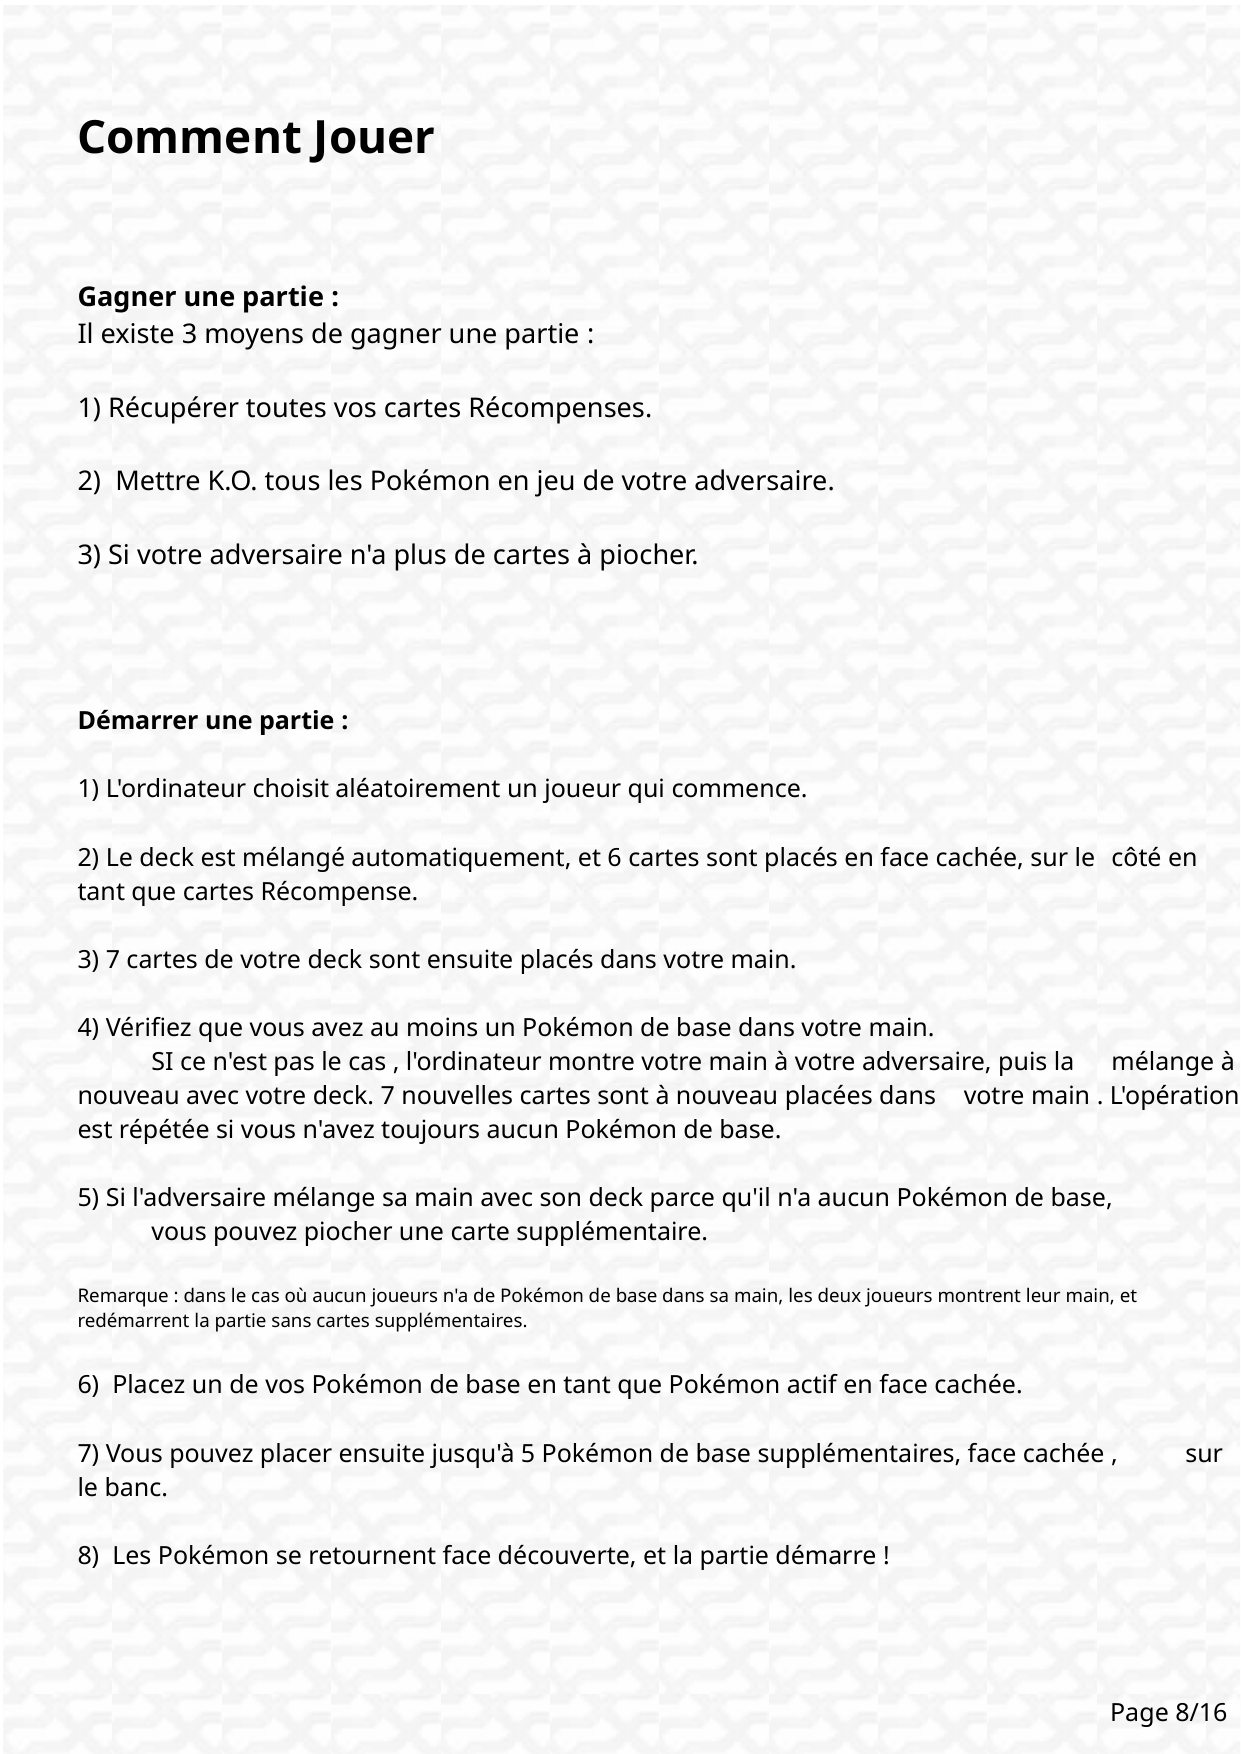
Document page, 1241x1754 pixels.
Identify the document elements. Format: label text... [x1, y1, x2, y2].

text 8) Les Pokémon se retournent face découverte, et la partie démarre ! [77, 1537, 1240, 1572]
text 1) L'ordinateur choisit aléatoirement un joueur qui commence. [77, 771, 1240, 805]
text Il existe 3 moyens de gagner une partie : [77, 314, 1240, 351]
picture [3, 5, 1241, 1754]
text 2) Le deck est mélangé automatiquement, et 6 cartes sont placés en face cachée, sur le côté en tant que cartes Récompense. [77, 839, 1240, 907]
text 2) Mettre K.O. tous les Pokémon en jeu de votre adversaire. [77, 462, 1240, 499]
text 3) 7 cartes de votre deck sont ensuite placés dans votre main. [77, 941, 1240, 976]
text Gagner une partie : [77, 277, 1240, 314]
text 5) Si l'adversaire mélange sa main avec son deck parce qu'il n'a aucun Pokémon de base, vous pouvez piocher une carte supplémentaire. [77, 1180, 1240, 1248]
text 1) Récupérer toutes vos cartes Récompenses. [77, 388, 1240, 425]
text 6) Placez un de vos Pokémon de base en tant que Pokémon actif en face cachée. [77, 1367, 1240, 1401]
text 4) Vérifiez que vous avez au moins un Pokémon de base dans votre main. [77, 1009, 1240, 1044]
text Comment Jouer [77, 104, 1240, 167]
text 7) Vous pouvez placer ensuite jusqu'à 5 Pokémon de base supplémentaires, face cachée , sur le banc. [77, 1435, 1240, 1503]
text Remarque : dans le cas où aucun joueurs n'a de Pokémon de base dans sa main, les deux joueurs montrent leur main, et redémarrent la partie sans cartes supplémentaires. [77, 1282, 1240, 1333]
text Démarrer une partie : [77, 703, 1240, 737]
text SI ce n'est pas le cas , l'ordinateur montre votre main à votre adversaire, puis la mélange à nouveau avec votre deck. 7 nouvelles cartes sont à nouveau placées dans votre main . L'opération est répétée si vous n'avez toujours aucun Pokémon de base. [77, 1044, 1240, 1146]
text 3) Si votre adversaire n'a plus de cartes à piocher. [77, 536, 1240, 572]
